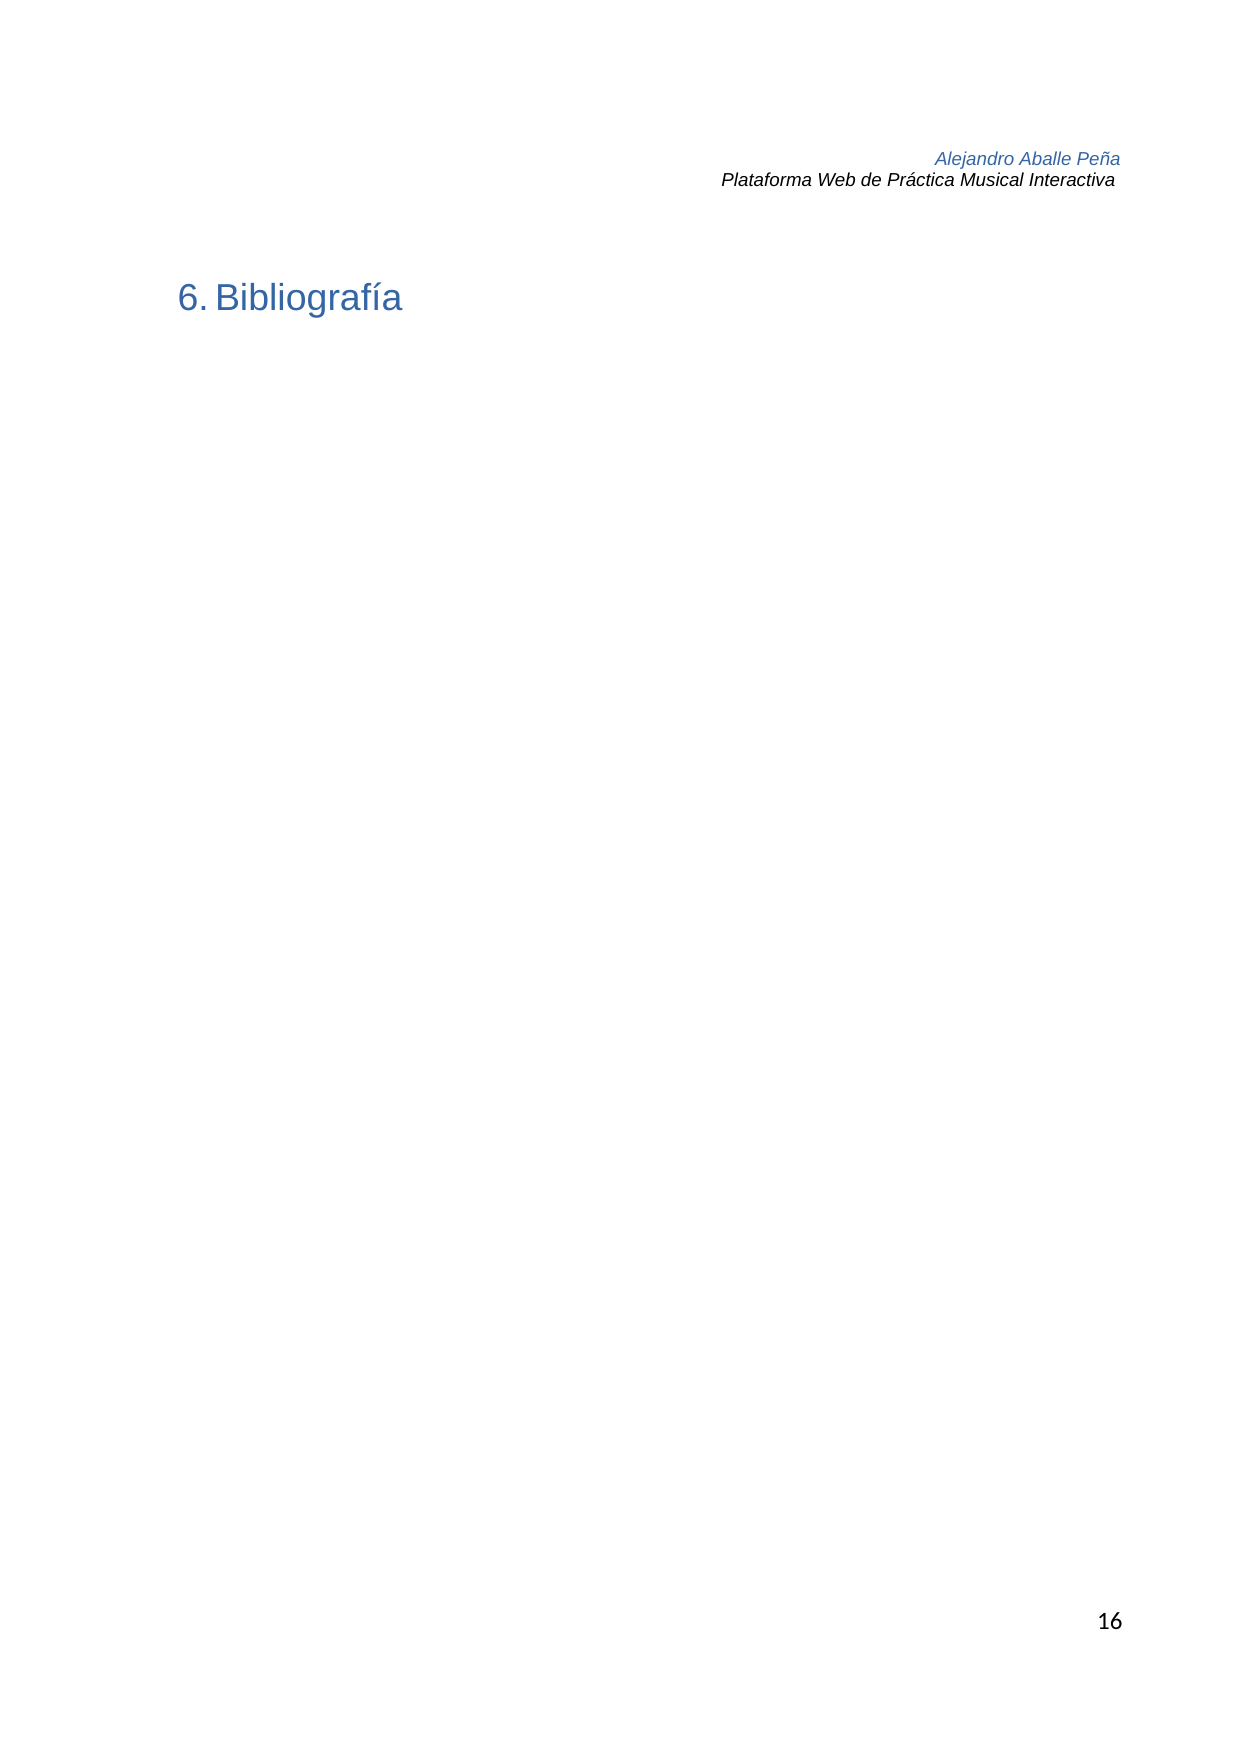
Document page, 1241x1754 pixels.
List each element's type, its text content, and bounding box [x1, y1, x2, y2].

subtitle Bibliografía [177, 275, 1122, 318]
